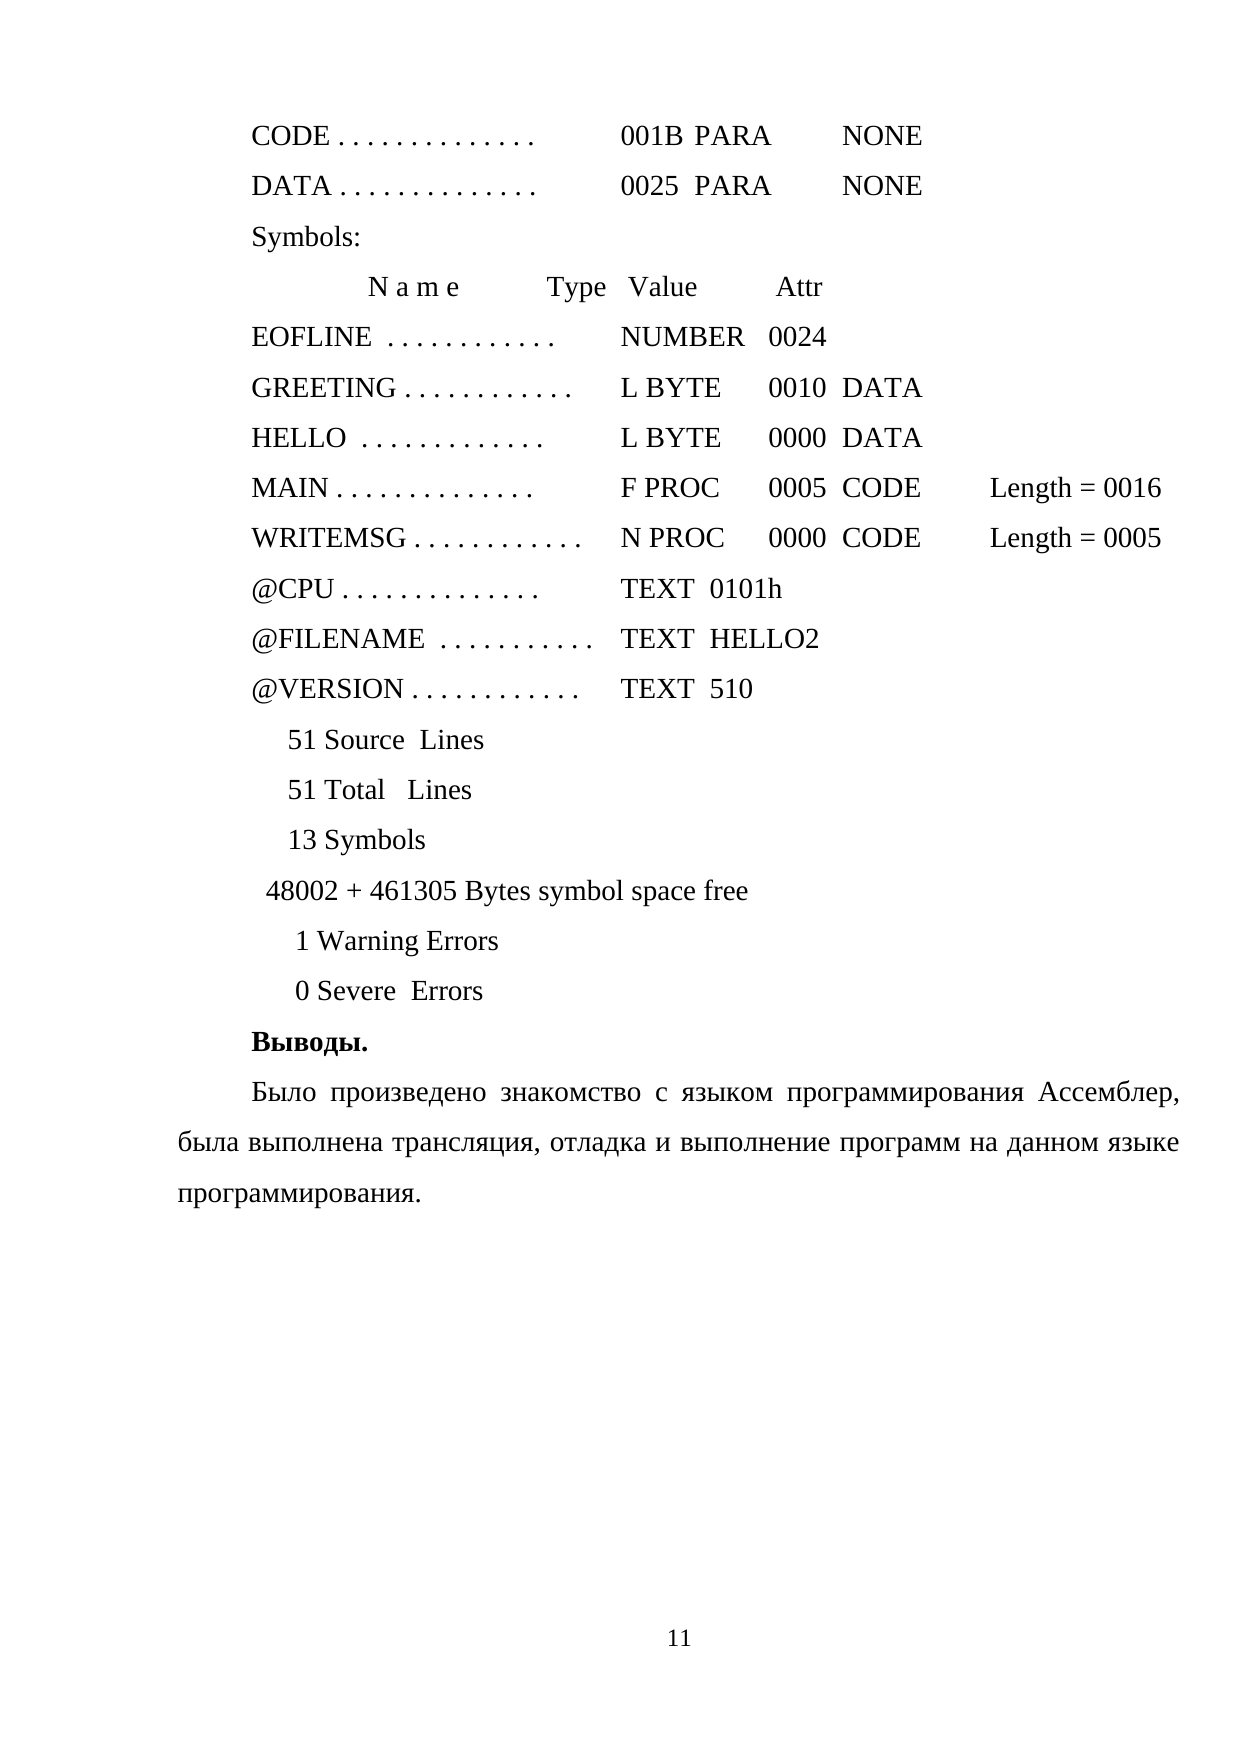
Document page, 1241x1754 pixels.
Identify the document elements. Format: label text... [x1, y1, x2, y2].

text HELLO . . . . . . . . . . . . . L BYTE 0000 DATA [177, 420, 1181, 453]
text DATA . . . . . . . . . . . . . . 0025 PARA NONE [177, 168, 1181, 202]
text Symbols: [177, 219, 1181, 252]
text @VERSION . . . . . . . . . . . . TEXT 510 [177, 672, 1181, 705]
text 1 Warning Errors [177, 923, 1181, 957]
text 13 Symbols [177, 822, 1181, 856]
text CODE . . . . . . . . . . . . . . 001B PARA NONE [177, 118, 1181, 152]
text WRITEMSG . . . . . . . . . . . . N PROC 0000 CODE Length = 0005 [177, 521, 1181, 554]
text MAIN . . . . . . . . . . . . . . F PROC 0005 CODE Length = 0016 [177, 470, 1181, 504]
text 0 Severe Errors [177, 973, 1181, 1007]
text 51 Source Lines [177, 722, 1181, 755]
text Выводы. [177, 1024, 1181, 1057]
text Было произведено знакомство с языком программирования Ассемблер, была выполнена трансляция, отладка и выполнение программ на данном языке программирования. [177, 1074, 1181, 1208]
text 48002 + 461305 Bytes symbol space free [177, 873, 1181, 906]
text N a m e Type Value Attr [177, 269, 1181, 303]
text @FILENAME . . . . . . . . . . . TEXT HELLO2 [177, 621, 1181, 655]
text 51 Total Lines [177, 772, 1181, 806]
text GREETING . . . . . . . . . . . . L BYTE 0010 DATA [177, 370, 1181, 403]
text EOFLINE . . . . . . . . . . . . NUMBER 0024 [177, 319, 1181, 353]
text @CPU . . . . . . . . . . . . . . TEXT 0101h [177, 571, 1181, 604]
